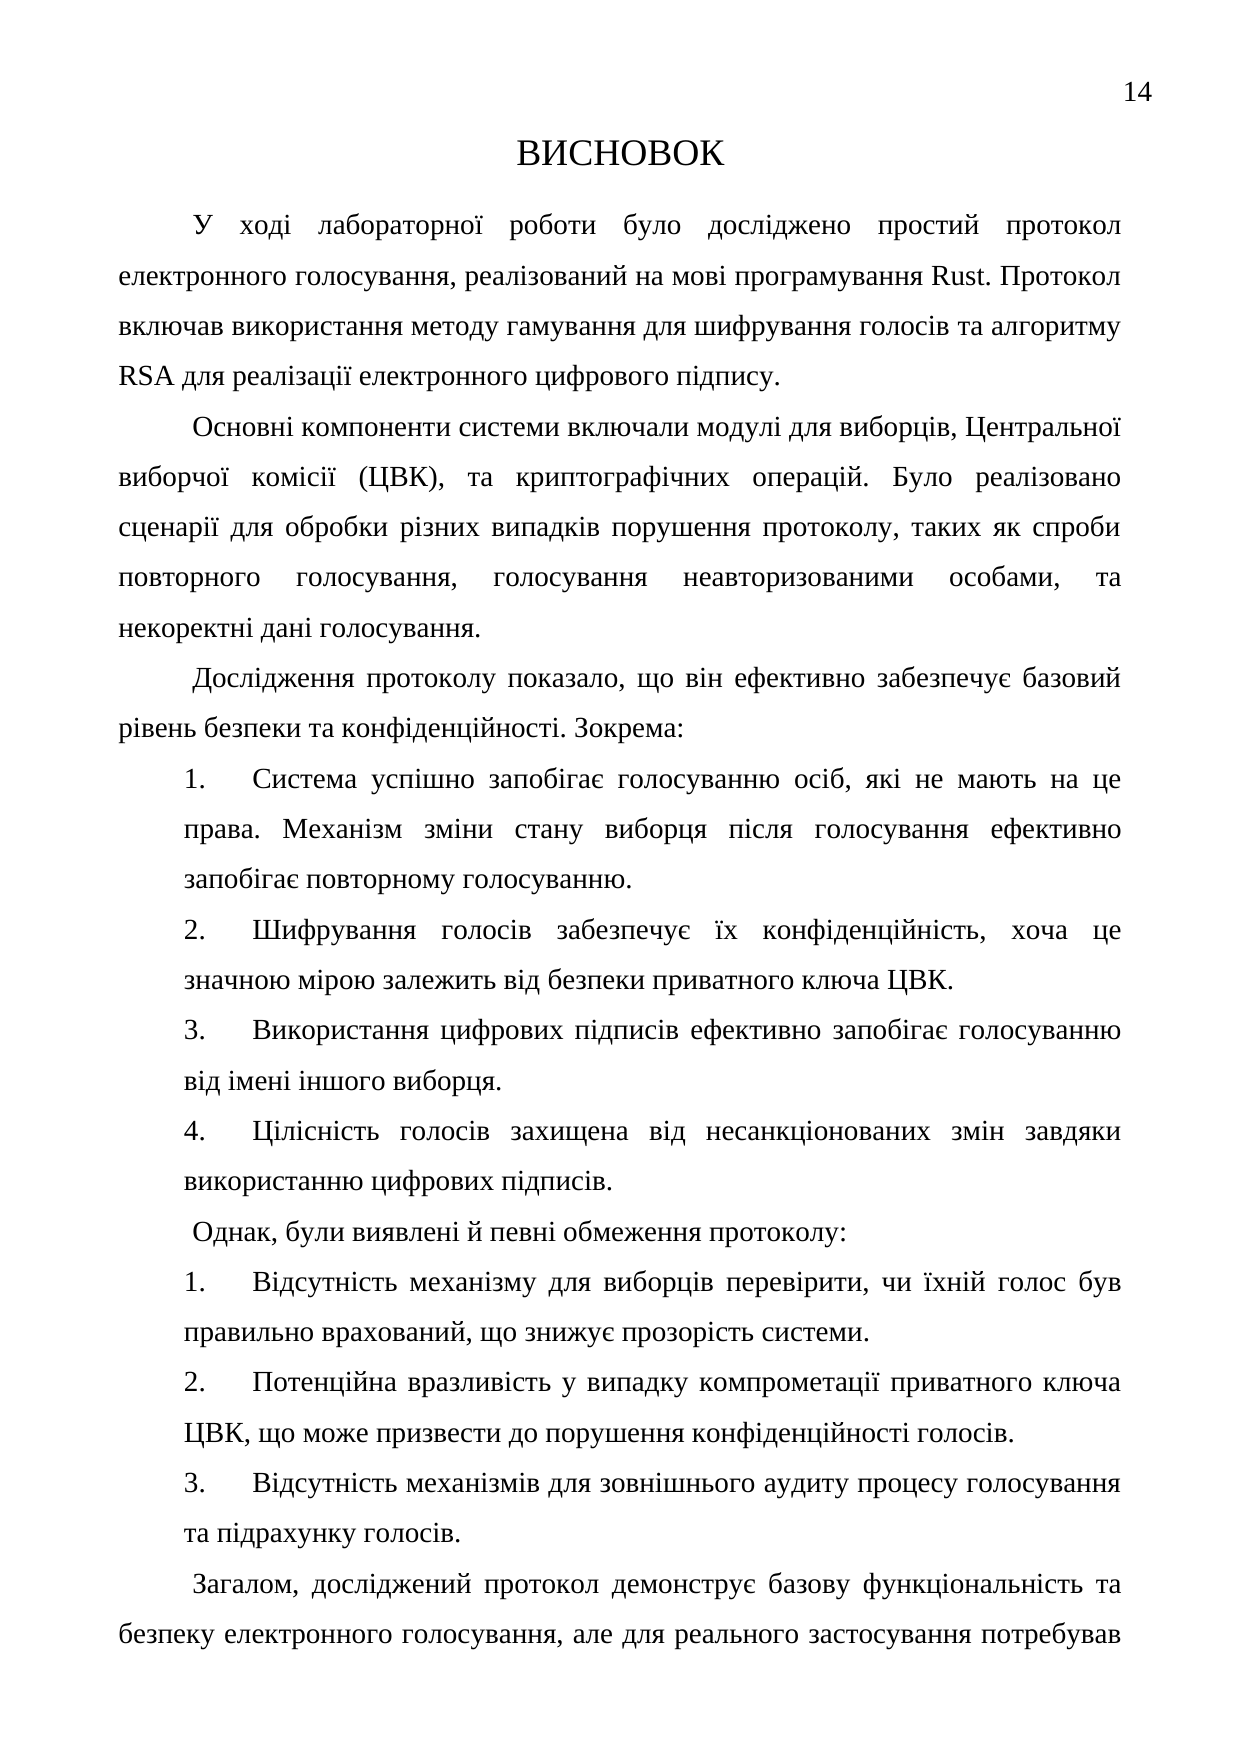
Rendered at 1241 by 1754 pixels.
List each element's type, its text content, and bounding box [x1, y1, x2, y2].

text Однак, були виявлені й певні обмеження протоколу: [118, 1214, 1122, 1247]
list Система успішно запобігає голосуванню осіб, які не мають на це права. Механізм зміни стану виборця після голосування ефективно запобігає повторному голосуванню. [184, 761, 1122, 895]
text У ході лабораторної роботи було досліджено простий протокол електронного голосування, реалізований на мові програмування Rust. Протокол включав використання методу гамування для шифрування голосів та алгоритму RSA для реалізації електронного цифрового підпису. [118, 207, 1122, 392]
list Потенційна вразливість у випадку компрометації приватного ключа ЦВК, що може призвести до порушення конфіденційності голосів. [184, 1364, 1122, 1448]
subtitle Висновок [118, 130, 1122, 173]
text Дослідження протоколу показало, що він ефективно забезпечує базовий рівень безпеки та конфіденційності. Зокрема: [118, 660, 1122, 744]
list Цілісність голосів захищена від несанкціонованих змін завдяки використанню цифрових підписів. [184, 1113, 1122, 1197]
list Відсутність механізмів для зовнішнього аудиту процесу голосування та підрахунку голосів. [184, 1465, 1122, 1549]
text Основні компоненти системи включали модулі для виборців, Центральної виборчої комісії (ЦВК), та криптографічних операцій. Було реалізовано сценарії для обробки різних випадків порушення протоколу, таких як спроби повторного голосування, голосування неавторизованими особами, та некоректні дані голосування. [118, 409, 1122, 643]
list Шифрування голосів забезпечує їх конфіденційність, хоча це значною мірою залежить від безпеки приватного ключа ЦВК. [184, 912, 1122, 996]
list Використання цифрових підписів ефективно запобігає голосуванню від імені іншого виборця. [184, 1012, 1122, 1096]
list Відсутність механізму для виборців перевірити, чи їхній голос був правильно врахований, що знижує прозорість системи. [184, 1264, 1122, 1348]
text Загалом, досліджений протокол демонструє базову функціональність та безпеку електронного голосування, але для реального застосування потребував [118, 1566, 1122, 1650]
